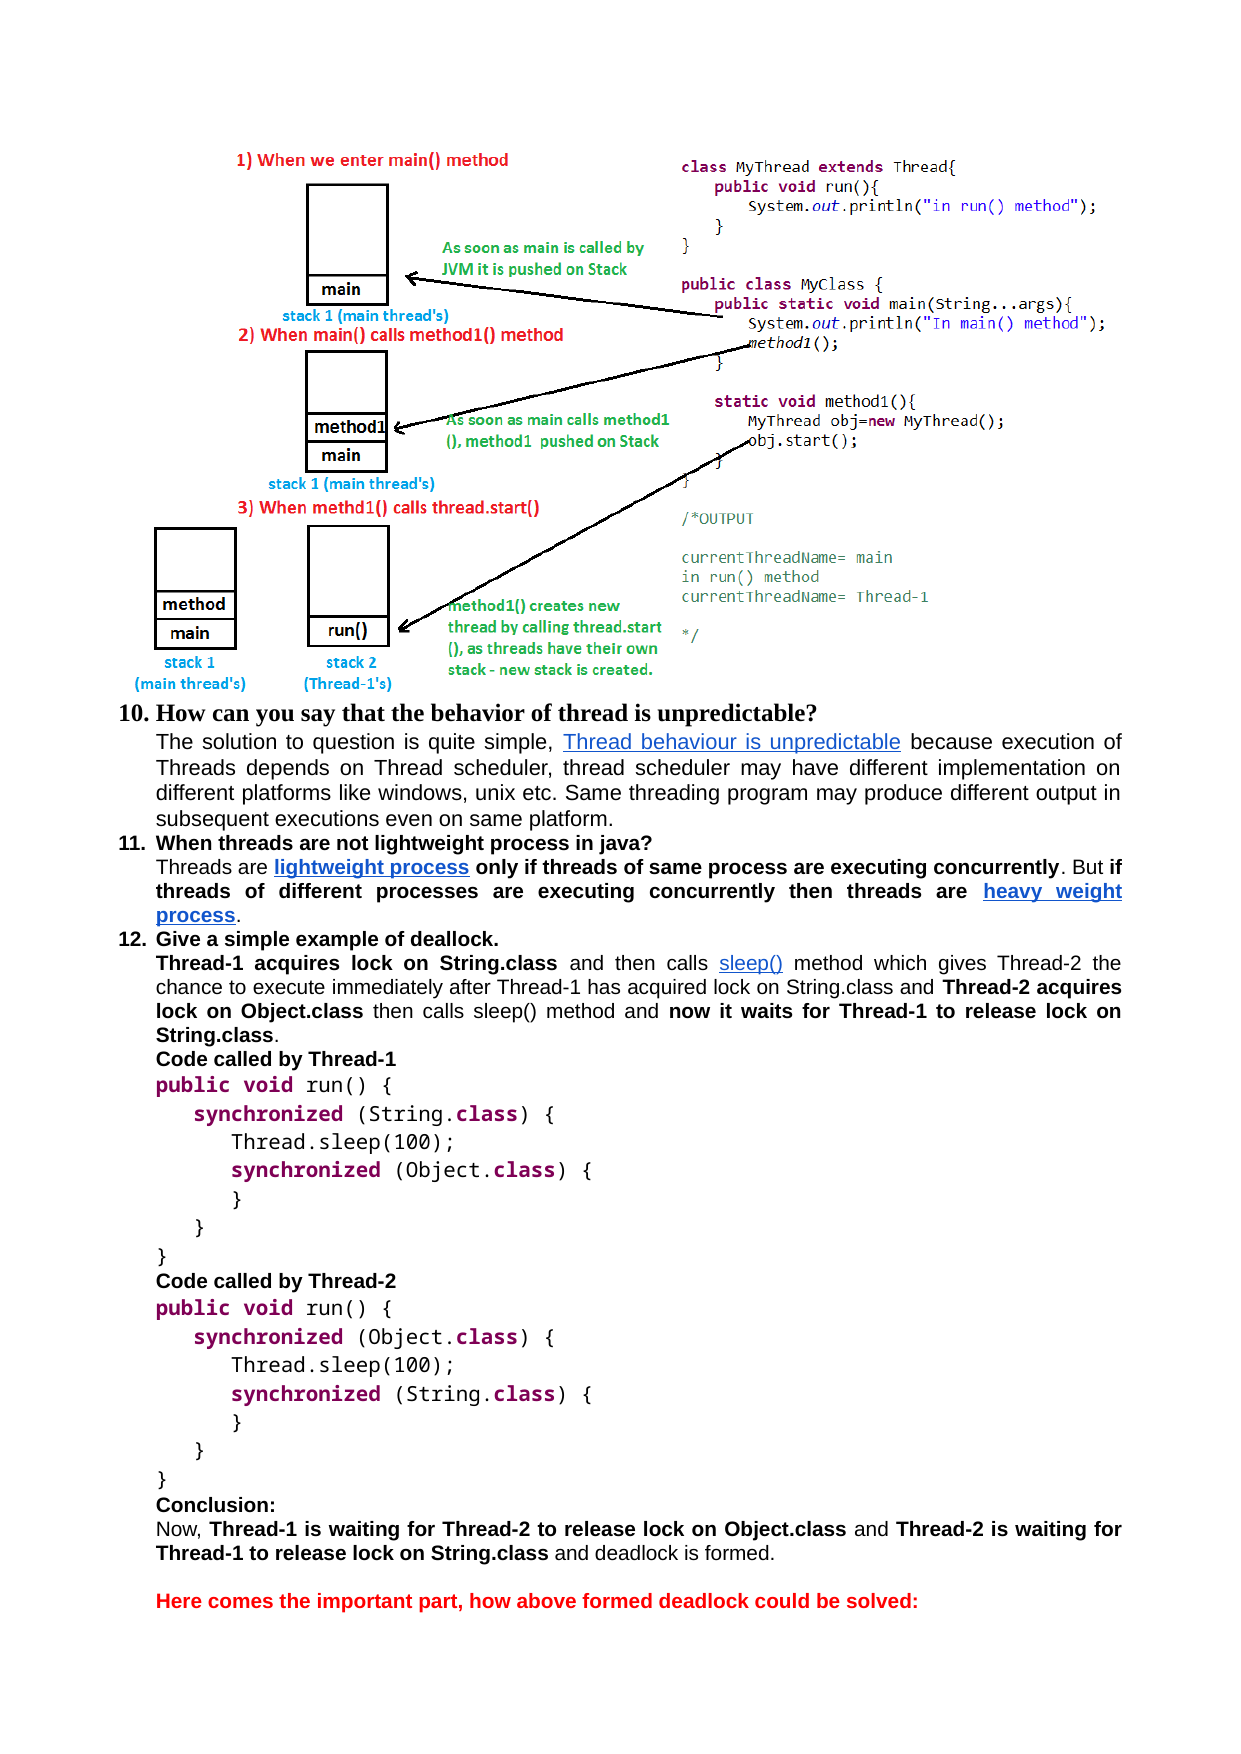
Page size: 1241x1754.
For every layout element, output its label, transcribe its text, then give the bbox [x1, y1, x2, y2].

list public void run() { [118, 1070, 1122, 1099]
list Thread.sleep(100); [193, 1350, 1122, 1379]
list Conclusion: [118, 1492, 1122, 1516]
list synchronized (String.class) { [156, 1099, 1122, 1127]
list } [156, 1212, 1122, 1241]
list Thread.sleep(100); [193, 1127, 1122, 1156]
list } [118, 1241, 1122, 1269]
list How can you say that the behavior of thread is unpredictable? [118, 118, 1122, 726]
list } [193, 1184, 1122, 1212]
list synchronized (Object.class) { [193, 1156, 1122, 1184]
list Code called by Thread-2 [118, 1269, 1122, 1293]
list When threads are not lightweight process in java? [118, 831, 1122, 855]
list } [118, 1464, 1122, 1492]
list public void run() { [118, 1293, 1122, 1322]
list Give a simple example of deallock. [118, 927, 1122, 951]
list } [193, 1407, 1122, 1436]
list The solution to question is quite simple, Thread behaviour is unpredictable because execution of Threads depends on Thread scheduler, thread scheduler may have different implementation on different platforms like windows, unix etc. Same threading program may produce different output in subsequent executions even on same platform. [118, 726, 1122, 831]
picture [133, 118, 1108, 698]
list Here comes the important part, how above formed deadlock could be solved: [118, 1589, 1122, 1613]
list Code called by Thread-1 [118, 1046, 1122, 1070]
list synchronized (Object.class) { [156, 1322, 1122, 1350]
list Thread-1 acquires lock on String.class and then calls sleep() method which gives Thread-2 the chance to execute immediately after Thread-1 has acquired lock on String.class and Thread-2 acquires lock on Object.class then calls sleep() method and now it waits for Thread-1 to release lock on String.class. [118, 951, 1122, 1046]
list Now, Thread-1 is waiting for Thread-2 to release lock on Object.class and Thread-2 is waiting for Thread-1 to release lock on String.class and deadlock is formed. [118, 1516, 1122, 1565]
list } [156, 1436, 1122, 1464]
list synchronized (String.class) { [193, 1379, 1122, 1407]
list Threads are lightweight process only if threads of same process are executing concurrently. But if threads of different processes are executing concurrently then threads are heavy weight process. [118, 855, 1122, 927]
